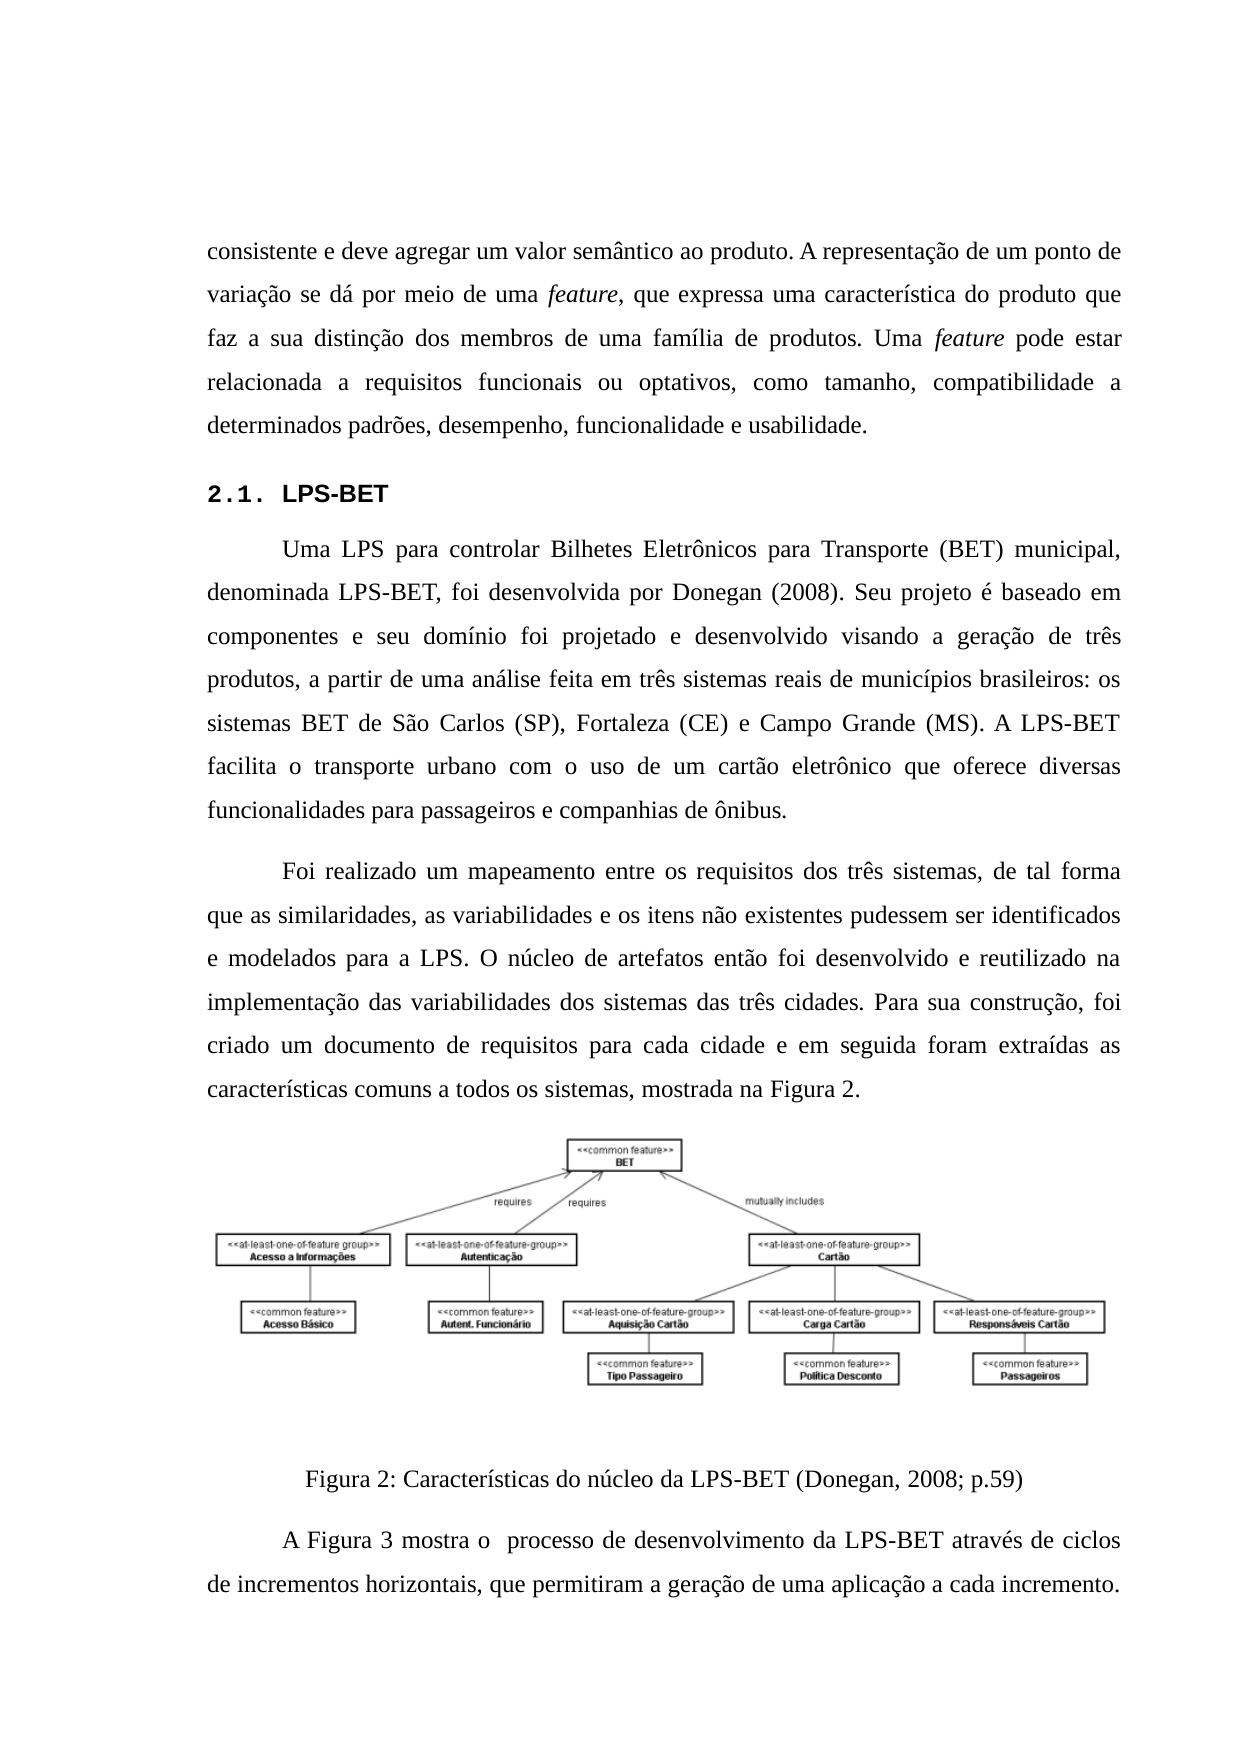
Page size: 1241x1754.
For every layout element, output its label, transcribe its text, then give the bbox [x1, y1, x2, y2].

text Foi realizado um mapeamento entre os requisitos dos três sistemas, de tal forma que as similaridades, as variabilidades e os itens não existentes pudessem ser identificados e modelados para a LPS. O núcleo de artefatos então foi desenvolvido e reutilizado na implementação das variabilidades dos sistemas das três cidades. Para sua construção, foi criado um documento de requisitos para cada cidade e em seguida foram extraídas as características comuns a todos os sistemas, mostrada na Figura 2. [207, 856, 1122, 1103]
text Figura 2: Características do núcleo da LPS-BET (Donegan, 2008; p.59) [207, 1464, 1122, 1493]
text A Figura 3 mostra o processo de desenvolvimento da LPS-BET através de ciclos de incrementos horizontais, que permitiram a geração de uma aplicação a cada incremento. [207, 1525, 1122, 1598]
picture [213, 1135, 1107, 1387]
text consistente e deve agregar um valor semântico ao produto. A representação de um ponto de variação se dá por meio de uma feature, que expressa uma característica do produto que faz a sua distinção dos membros de uma família de produtos. Uma feature pode estar relacionada a requisitos funcionais ou optativos, como tamanho, compatibilidade a determinados padrões, desempenho, funcionalidade e usabilidade. [207, 236, 1122, 439]
subtitle LPS-BET [207, 478, 1122, 509]
text Uma LPS para controlar Bilhetes Eletrônicos para Transporte (BET) municipal, denominada LPS-BET, foi desenvolvida por Donegan (2008). Seu projeto é baseado em componentes e seu domínio foi projetado e desenvolvido visando a geração de três produtos, a partir de uma análise feita em três sistemas reais de municípios brasileiros: os sistemas BET de São Carlos (SP), Fortaleza (CE) e Campo Grande (MS). A LPS-BET facilita o transporte urbano com o uso de um cartão eletrônico que oferece diversas funcionalidades para passageiros e companhias de ônibus. [207, 533, 1122, 824]
